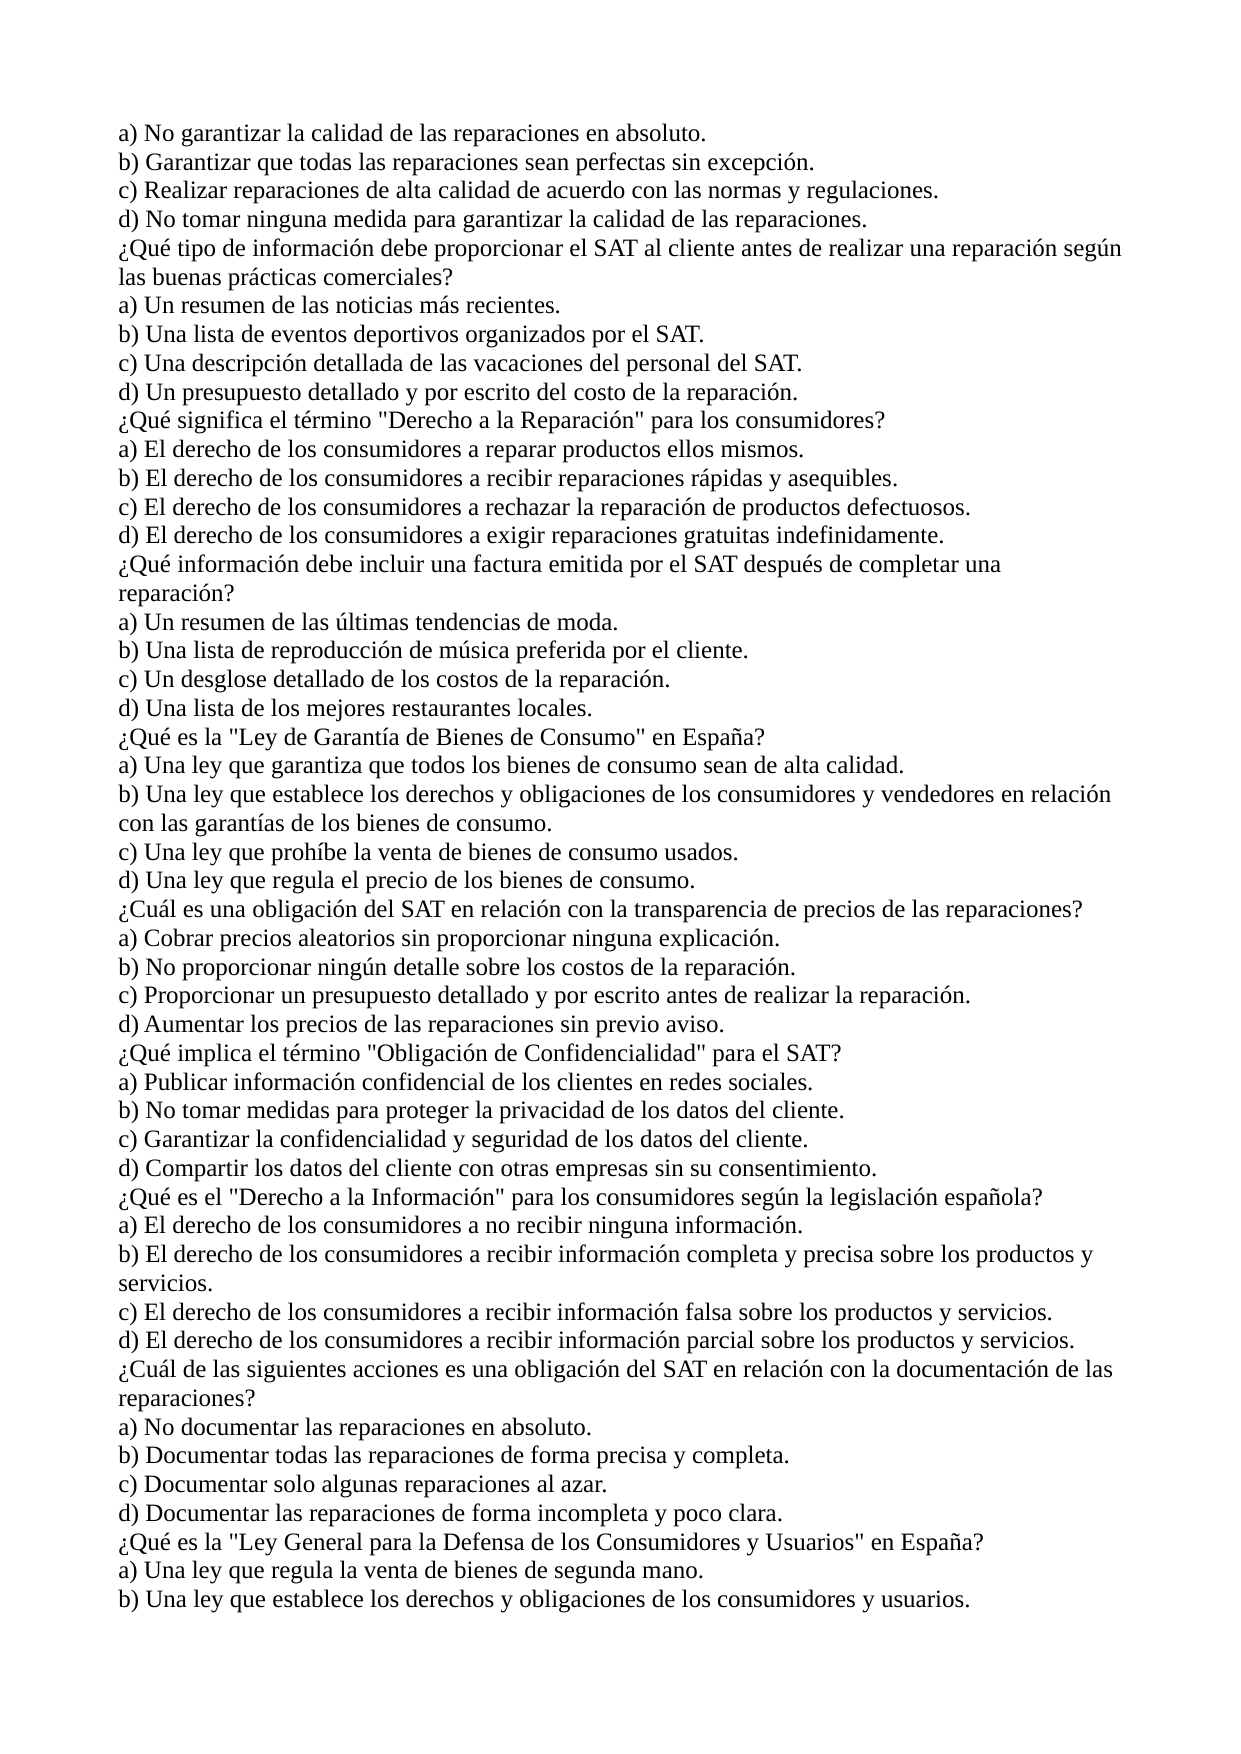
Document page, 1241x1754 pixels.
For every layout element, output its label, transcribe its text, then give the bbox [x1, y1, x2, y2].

text d) Aumentar los precios de las reparaciones sin previo aviso. [118, 1009, 1122, 1038]
text b) El derecho de los consumidores a recibir información completa y precisa sobre los productos y servicios. [118, 1239, 1122, 1297]
text d) No tomar ninguna medida para garantizar la calidad de las reparaciones. [118, 204, 1122, 233]
text c) Proporcionar un presupuesto detallado y por escrito antes de realizar la reparación. [118, 981, 1122, 1009]
text a) No garantizar la calidad de las reparaciones en absoluto. [118, 118, 1122, 147]
text b) Garantizar que todas las reparaciones sean perfectas sin excepción. [118, 147, 1122, 176]
text a) El derecho de los consumidores a reparar productos ellos mismos. [118, 434, 1122, 463]
text b) Una lista de reproducción de música preferida por el cliente. [118, 636, 1122, 664]
text d) Compartir los datos del cliente con otras empresas sin su consentimiento. [118, 1153, 1122, 1182]
text ¿Qué implica el término "Obligación de Confidencialidad" para el SAT? [118, 1038, 1122, 1067]
text a) No documentar las reparaciones en absoluto. [118, 1412, 1122, 1441]
text d) Una lista de los mejores restaurantes locales. [118, 693, 1122, 722]
text b) El derecho de los consumidores a recibir reparaciones rápidas y asequibles. [118, 463, 1122, 492]
text b) Una ley que establece los derechos y obligaciones de los consumidores y usuarios. [118, 1584, 1122, 1613]
text ¿Cuál de las siguientes acciones es una obligación del SAT en relación con la documentación de las reparaciones? [118, 1354, 1122, 1412]
text b) No proporcionar ningún detalle sobre los costos de la reparación. [118, 952, 1122, 981]
text d) El derecho de los consumidores a recibir información parcial sobre los productos y servicios. [118, 1326, 1122, 1354]
text a) Una ley que garantiza que todos los bienes de consumo sean de alta calidad. [118, 751, 1122, 779]
text a) Una ley que regula la venta de bienes de segunda mano. [118, 1556, 1122, 1584]
text d) Un presupuesto detallado y por escrito del costo de la reparación. [118, 377, 1122, 406]
text a) El derecho de los consumidores a no recibir ninguna información. [118, 1211, 1122, 1239]
text ¿Qué tipo de información debe proporcionar el SAT al cliente antes de realizar una reparación según las buenas prácticas comerciales? [118, 233, 1122, 291]
text b) Una ley que establece los derechos y obligaciones de los consumidores y vendedores en relación con las garantías de los bienes de consumo. [118, 779, 1122, 837]
text ¿Qué es la "Ley de Garantía de Bienes de Consumo" en España? [118, 722, 1122, 751]
text b) Una lista de eventos deportivos organizados por el SAT. [118, 319, 1122, 348]
text c) Documentar solo algunas reparaciones al azar. [118, 1469, 1122, 1498]
text ¿Qué información debe incluir una factura emitida por el SAT después de completar una reparación? [118, 549, 1122, 607]
text c) El derecho de los consumidores a rechazar la reparación de productos defectuosos. [118, 492, 1122, 521]
text c) Realizar reparaciones de alta calidad de acuerdo con las normas y regulaciones. [118, 176, 1122, 204]
text a) Un resumen de las últimas tendencias de moda. [118, 607, 1122, 636]
text d) Documentar las reparaciones de forma incompleta y poco clara. [118, 1498, 1122, 1527]
text a) Cobrar precios aleatorios sin proporcionar ninguna explicación. [118, 923, 1122, 952]
text c) Un desglose detallado de los costos de la reparación. [118, 664, 1122, 693]
text b) No tomar medidas para proteger la privacidad de los datos del cliente. [118, 1096, 1122, 1124]
text ¿Qué significa el término "Derecho a la Reparación" para los consumidores? [118, 406, 1122, 434]
text c) El derecho de los consumidores a recibir información falsa sobre los productos y servicios. [118, 1297, 1122, 1326]
text d) Una ley que regula el precio de los bienes de consumo. [118, 866, 1122, 894]
text ¿Qué es el "Derecho a la Información" para los consumidores según la legislación española? [118, 1182, 1122, 1211]
text c) Una descripción detallada de las vacaciones del personal del SAT. [118, 348, 1122, 377]
text ¿Qué es la "Ley General para la Defensa de los Consumidores y Usuarios" en España? [118, 1527, 1122, 1556]
text c) Una ley que prohíbe la venta de bienes de consumo usados. [118, 837, 1122, 866]
text a) Publicar información confidencial de los clientes en redes sociales. [118, 1067, 1122, 1096]
text c) Garantizar la confidencialidad y seguridad de los datos del cliente. [118, 1124, 1122, 1153]
text b) Documentar todas las reparaciones de forma precisa y completa. [118, 1441, 1122, 1469]
text a) Un resumen de las noticias más recientes. [118, 291, 1122, 319]
text d) El derecho de los consumidores a exigir reparaciones gratuitas indefinidamente. [118, 521, 1122, 549]
text ¿Cuál es una obligación del SAT en relación con la transparencia de precios de las reparaciones? [118, 894, 1122, 923]
